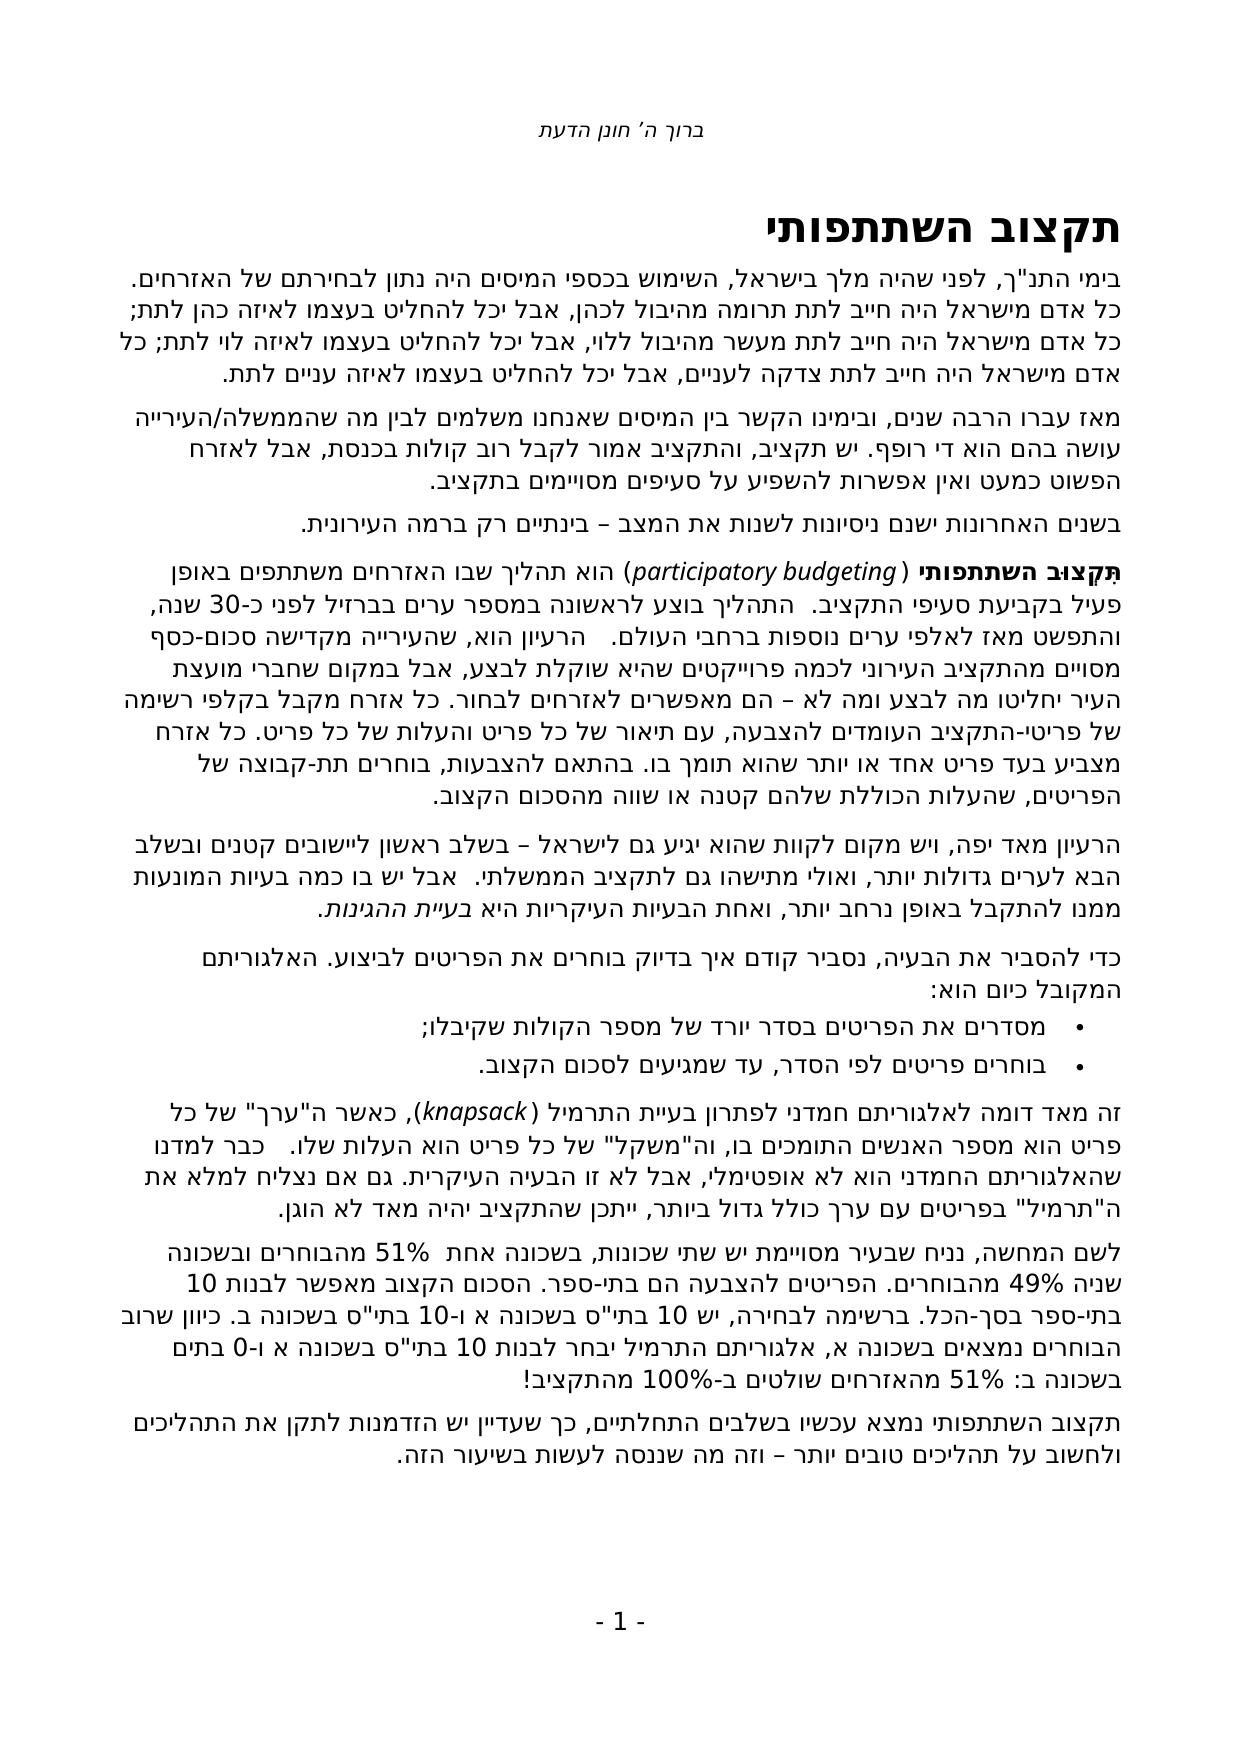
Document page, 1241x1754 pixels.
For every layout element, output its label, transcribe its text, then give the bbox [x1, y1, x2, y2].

subtitle תקצוב השתתפותי [118, 201, 1122, 252]
list מסדרים את הפריטים בסדר יורד של מספר הקולות שקיבלו; [118, 1013, 1084, 1044]
text הרעיון מאד יפה, ויש מקום לקוות שהוא יגיע גם לישראל – בשלב ראשון ליישובים קטנים ובשלב הבא לערים גדולות יותר, ואולי מתישהו גם לתקציב הממשלתי. אבל יש בו כמה בעיות המונעות ממנו להתקבל באופן נרחב יותר, ואחת הבעיות העיקריות היא בעיית ההגינות. [118, 830, 1122, 926]
text כדי להסביר את הבעיה, נסביר קודם איך בדיוק בוחרים את הפריטים לביצוע. האלגוריתם המקובל כיום הוא: [118, 943, 1122, 1007]
text בשנים האחרונות ישנם ניסיונות לשנות את המצב – בינתיים רק ברמה העירונית. [118, 510, 1122, 541]
text מאז עברו הרבה שנים, ובימינו הקשר בין המיסים שאנחנו משלמים לבין מה שהממשלה/העירייה עושה בהם הוא די רופף. יש תקציב, והתקציב אמור לקבל רוב קולות בכנסת, אבל לאזרח הפשוט כמעט ואין אפשרות להשפיע על סעיפים מסויימים בתקציב. [118, 403, 1122, 498]
text תקצוב השתתפותי נמצא עכשיו בשלבים התחלתיים, כך שעדיין יש הזדמנות לתקן את התהליכים ולחשוב על תהליכים טובים יותר – וזה מה שננסה לעשות בשיעור הזה. [118, 1408, 1122, 1472]
list בוחרים פריטים לפי הסדר, עד שמגיעים לסכום הקצוב. [118, 1050, 1084, 1082]
text בימי התנ"ך, לפני שהיה מלך בישראל, השימוש בכספי המיסים היה נתון לבחירתם של האזרחים. כל אדם מישראל היה חייב לתת תרומה מהיבול לכהן, אבל יכל להחליט בעצמו לאיזה כהן לתת; כל אדם מישראל היה חייב לתת מעשר מהיבול ללוי, אבל יכל להחליט בעצמו לאיזה לוי לתת; כל אדם מישראל היה חייב לתת צדקה לעניים, אבל יכל להחליט בעצמו לאיזה עניים לתת. [118, 264, 1122, 391]
text זה מאד דומה לאלגוריתם חמדני לפתרון בעיית התרמיל (knapsack), כאשר ה"ערך" של כל פריט הוא מספר האנשים התומכים בו, וה"משקל" של כל פריט הוא העלות שלו. כבר למדנו שהאלגוריתם החמדני הוא לא אופטימלי, אבל לא זו הבעיה העיקרית. גם אם נצליח למלא את ה"תרמיל" בפריטים עם ערך כולל גדול ביותר, ייתכן שהתקציב יהיה מאד לא הוגן. [118, 1094, 1122, 1226]
text לשם המחשה, נניח שבעיר מסויימת יש שתי שכונות, בשכונה אחת 51% מהבוחרים ובשכונה שניה 49% מהבוחרים. הפריטים להצבעה הם בתי-ספר. הסכום הקצוב מאפשר לבנות 10 בתי-ספר בסך-הכל. ברשימה לבחירה, יש 10 בתי"ס בשכונה א ו-10 בתי"ס בשכונה ב. כיוון שרוב הבוחרים נמצאים בשכונה א, אלגוריתם התרמיל יבחר לבנות 10 בתי"ס בשכונה א ו-0 בתים בשכונה ב: 51% מהאזרחים שולטים ב-100% מהתקציב! [118, 1238, 1122, 1397]
text תִּקְצוּב השתתפותי (participatory budgeting) הוא תהליך שבו האזרחים משתתפים באופן פעיל בקביעת סעיפי התקציב. התהליך בוצע לראשונה במספר ערים בברזיל לפני כ-30 שנה, והתפשט מאז לאלפי ערים נוספות ברחבי העולם. הרעיון הוא, שהעירייה מקדישה סכום-כסף מסויים מהתקציב העירוני לכמה פרוייקטים שהיא שוקלת לבצע, אבל במקום שחברי מועצת העיר יחליטו מה לבצע ומה לא – הם מאפשרים לאזרחים לבחור. כל אזרח מקבל בקלפי רשימה של פריטי-התקציב העומדים להצבעה, עם תיאור של כל פריט והעלות של כל פריט. כל אזרח מצביע בעד פריט אחד או יותר שהוא תומך בו. בהתאם להצבעות, בוחרים תת-קבוצה של הפריטים, שהעלות הכוללת שלהם קטנה או שווה מהסכום הקצוב. [118, 553, 1122, 813]
